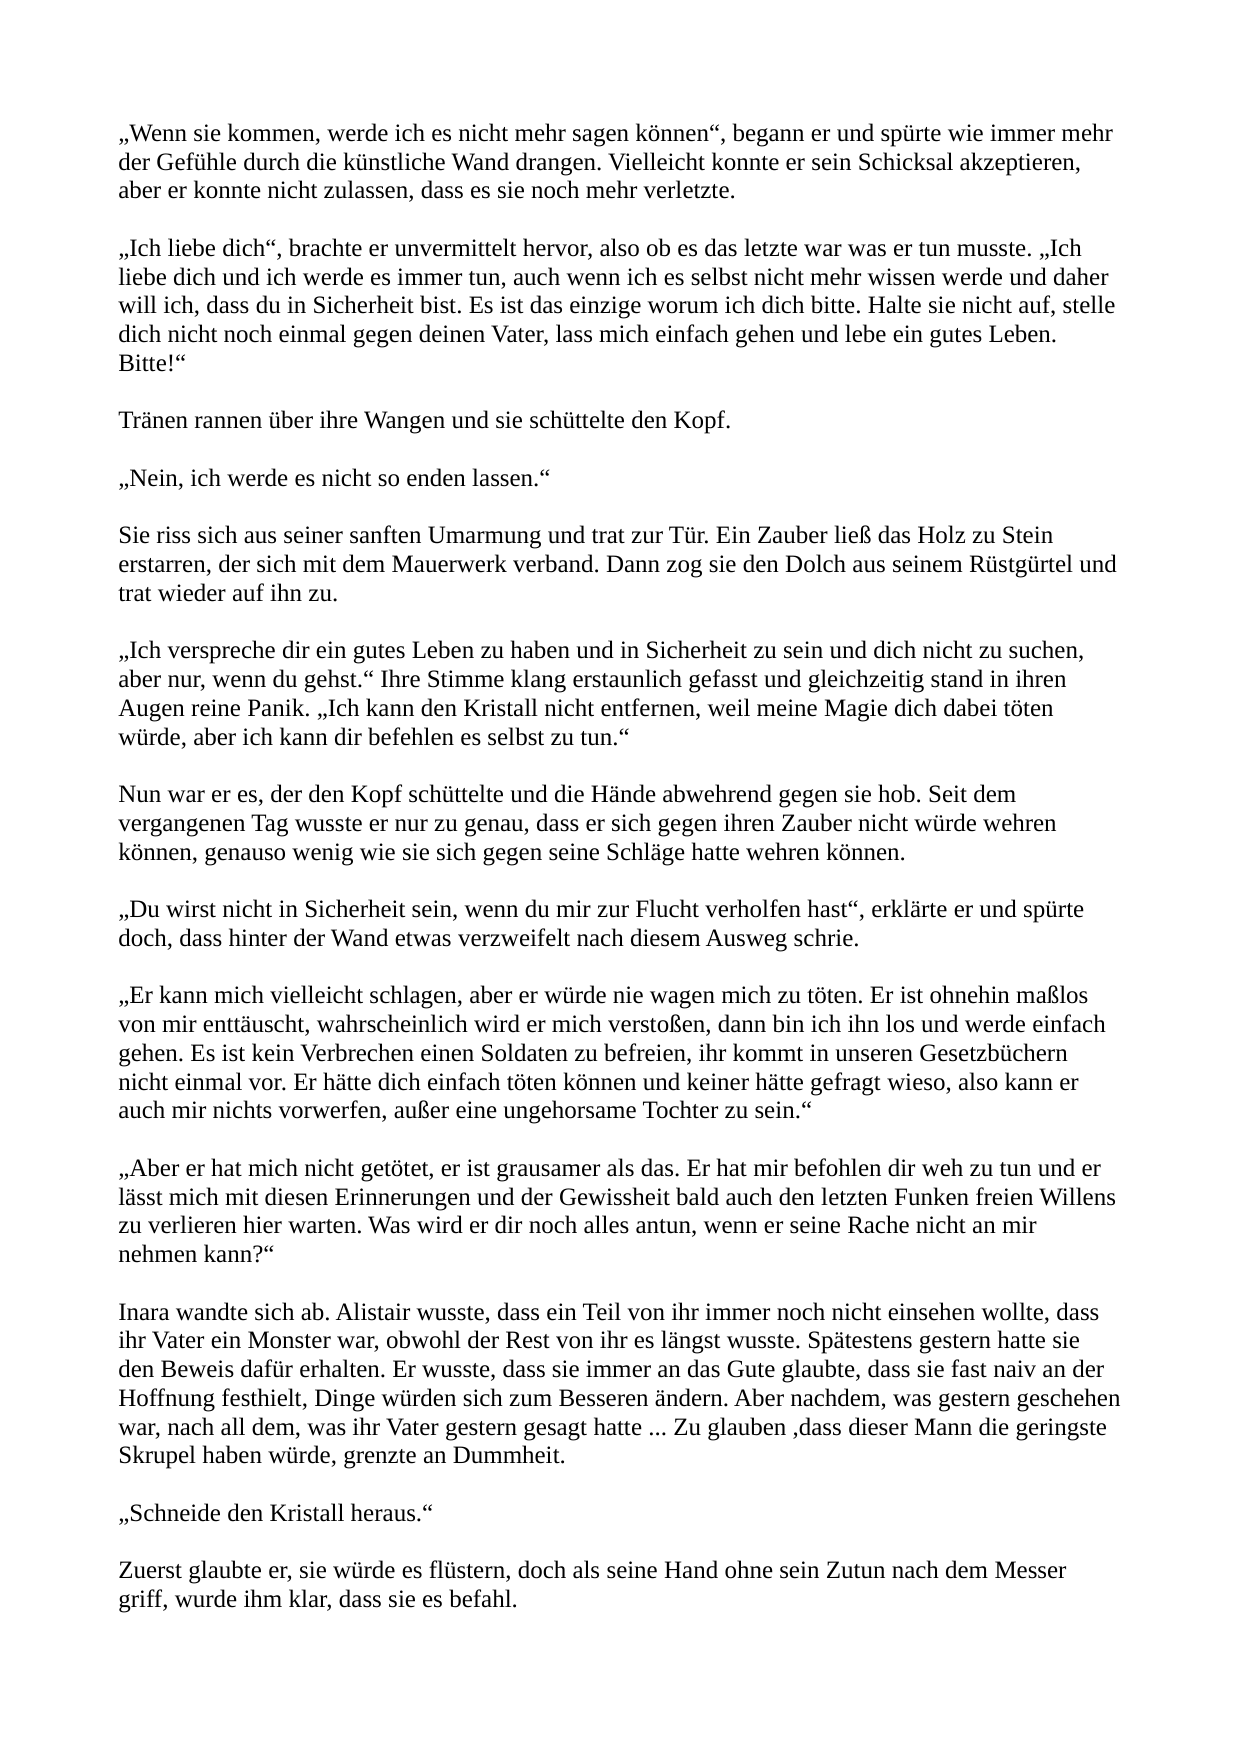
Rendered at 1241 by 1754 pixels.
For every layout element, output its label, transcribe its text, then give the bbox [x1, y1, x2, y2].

text „Ich verspreche dir ein gutes Leben zu haben und in Sicherheit zu sein und dich nicht zu suchen, aber nur, wenn du gehst.“ Ihre Stimme klang erstaunlich gefasst und gleichzeitig stand in ihren Augen reine Panik. „Ich kann den Kristall nicht entfernen, weil meine Magie dich dabei töten würde, aber ich kann dir befehlen es selbst zu tun.“ [118, 636, 1122, 751]
text „Schneide den Kristall heraus.“ [118, 1498, 1122, 1527]
text „Ich liebe dich“, brachte er unvermittelt hervor, also ob es das letzte war was er tun musste. „Ich liebe dich und ich werde es immer tun, auch wenn ich es selbst nicht mehr wissen werde und daher will ich, dass du in Sicherheit bist. Es ist das einzige worum ich dich bitte. Halte sie nicht auf, stelle dich nicht noch einmal gegen deinen Vater, lass mich einfach gehen und lebe ein gutes Leben. Bitte!“ [118, 233, 1122, 377]
text Nun war er es, der den Kopf schüttelte und die Hände abwehrend gegen sie hob. Seit dem vergangenen Tag wusste er nur zu genau, dass er sich gegen ihren Zauber nicht würde wehren können, genauso wenig wie sie sich gegen seine Schläge hatte wehren können. [118, 779, 1122, 866]
text „Nein, ich werde es nicht so enden lassen.“ [118, 463, 1122, 492]
text „Du wirst nicht in Sicherheit sein, wenn du mir zur Flucht verholfen hast“, erklärte er und spürte doch, dass hinter der Wand etwas verzweifelt nach diesem Ausweg schrie. [118, 894, 1122, 952]
text „Aber er hat mich nicht getötet, er ist grausamer als das. Er hat mir befohlen dir weh zu tun und er lässt mich mit diesen Erinnerungen und der Gewissheit bald auch den letzten Funken freien Willens zu verlieren hier warten. Was wird er dir noch alles antun, wenn er seine Rache nicht an mir nehmen kann?“ [118, 1153, 1122, 1268]
text Sie riss sich aus seiner sanften Umarmung und trat zur Tür. Ein Zauber ließ das Holz zu Stein erstarren, der sich mit dem Mauerwerk verband. Dann zog sie den Dolch aus seinem Rüstgürtel und trat wieder auf ihn zu. [118, 521, 1122, 607]
text Inara wandte sich ab. Alistair wusste, dass ein Teil von ihr immer noch nicht einsehen wollte, dass ihr Vater ein Monster war, obwohl der Rest von ihr es längst wusste. Spätestens gestern hatte sie den Beweis dafür erhalten. Er wusste, dass sie immer an das Gute glaubte, dass sie fast naiv an der Hoffnung festhielt, Dinge würden sich zum Besseren ändern. Aber nachdem, was gestern geschehen war, nach all dem, was ihr Vater gestern gesagt hatte ... Zu glauben ,dass dieser Mann die geringste Skrupel haben würde, grenzte an Dummheit. [118, 1297, 1122, 1469]
text Tränen rannen über ihre Wangen und sie schüttelte den Kopf. [118, 406, 1122, 434]
text Zuerst glaubte er, sie würde es flüstern, doch als seine Hand ohne sein Zutun nach dem Messer griff, wurde ihm klar, dass sie es befahl. [118, 1556, 1122, 1613]
text „Er kann mich vielleicht schlagen, aber er würde nie wagen mich zu töten. Er ist ohnehin maßlos von mir enttäuscht, wahrscheinlich wird er mich verstoßen, dann bin ich ihn los und werde einfach gehen. Es ist kein Verbrechen einen Soldaten zu befreien, ihr kommt in unseren Gesetzbüchern nicht einmal vor. Er hätte dich einfach töten können und keiner hätte gefragt wieso, also kann er auch mir nichts vorwerfen, außer eine ungehorsame Tochter zu sein.“ [118, 981, 1122, 1124]
text „Wenn sie kommen, werde ich es nicht mehr sagen können“, begann er und spürte wie immer mehr der Gefühle durch die künstliche Wand drangen. Vielleicht konnte er sein Schicksal akzeptieren, aber er konnte nicht zulassen, dass es sie noch mehr verletzte. [118, 118, 1122, 204]
